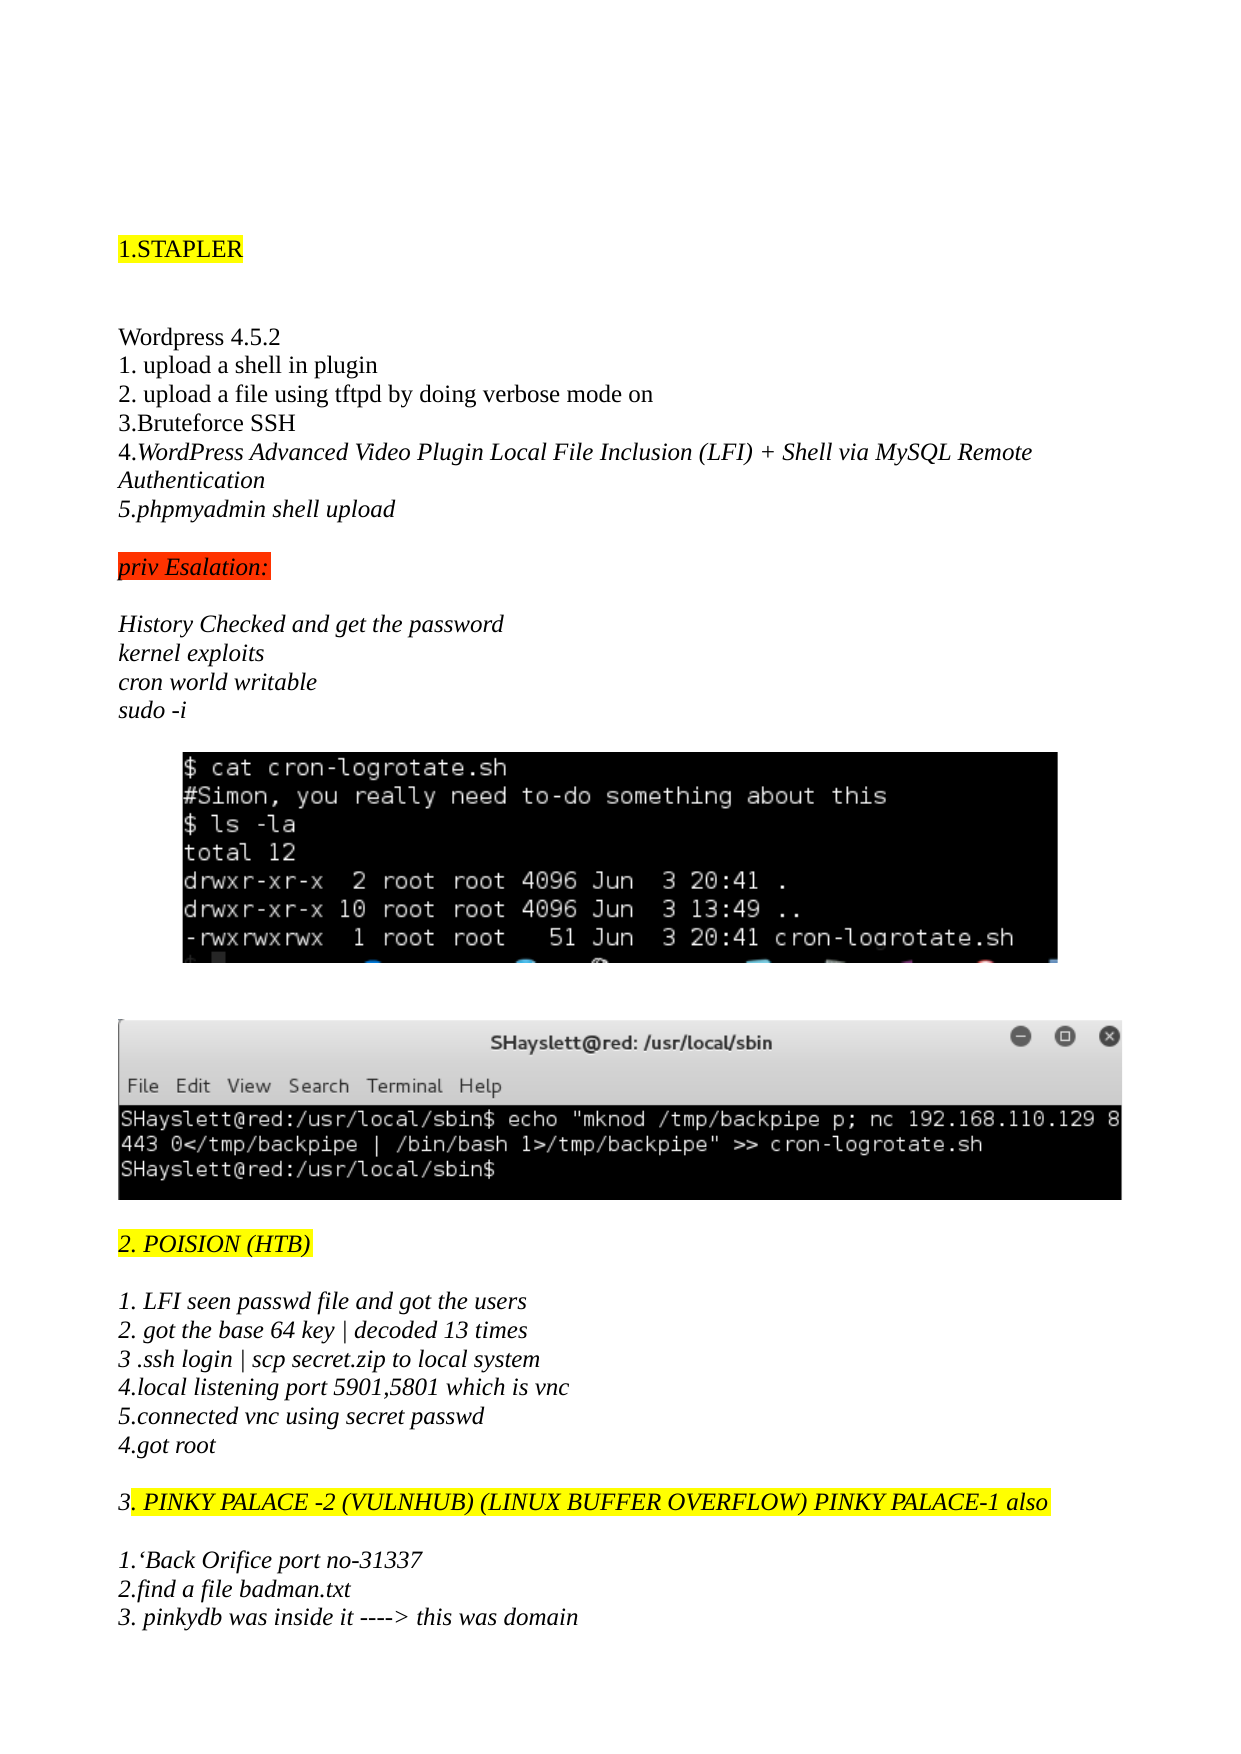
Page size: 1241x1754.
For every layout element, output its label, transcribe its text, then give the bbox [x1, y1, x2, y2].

text 1.STAPLER [118, 234, 1063, 263]
text 5.phpmyadmin shell upload [118, 494, 1122, 523]
text 3. pinkydb was inside it ----> this was domain [118, 1602, 1122, 1631]
text kernel exploits [118, 638, 1122, 667]
picture [118, 1019, 1123, 1200]
text 5.connected vnc using secret passwd [118, 1401, 1122, 1430]
text 1. LFI seen passwd file and got the users [118, 1286, 1122, 1315]
text 4.local listening port 5901,5801 which is vnc [118, 1372, 1122, 1401]
picture [182, 752, 1058, 963]
text 4.got root [118, 1430, 1122, 1459]
text 2. got the base 64 key | decoded 13 times [118, 1315, 1122, 1344]
text priv Esalation: [118, 552, 1122, 580]
text 2. upload a file using tftpd by doing verbose mode on [118, 379, 1122, 408]
text sudo -i [118, 695, 1122, 724]
text 3 .ssh login | scp secret.zip to local system [118, 1344, 1122, 1372]
text 3. PINKY PALACE -2 (VULNHUB) (LINUX BUFFER OVERFLOW) PINKY PALACE-1 also [118, 1487, 1122, 1516]
text 1.‘Back Orifice port no-31337 [118, 1545, 1122, 1574]
text Wordpress 4.5.2 [118, 322, 1122, 350]
text 4.WordPress Advanced Video Plugin Local File Inclusion (LFI) + Shell via MySQL Remote Authentication [118, 437, 1122, 494]
text cron world writable [118, 667, 1122, 695]
text 3.Bruteforce SSH [118, 408, 1122, 437]
text 2. POISION (HTB) [118, 1229, 1122, 1257]
text 1. upload a shell in plugin [118, 350, 1122, 379]
text 2.find a file badman.txt [118, 1574, 1122, 1602]
text History Checked and get the password [118, 609, 1122, 638]
